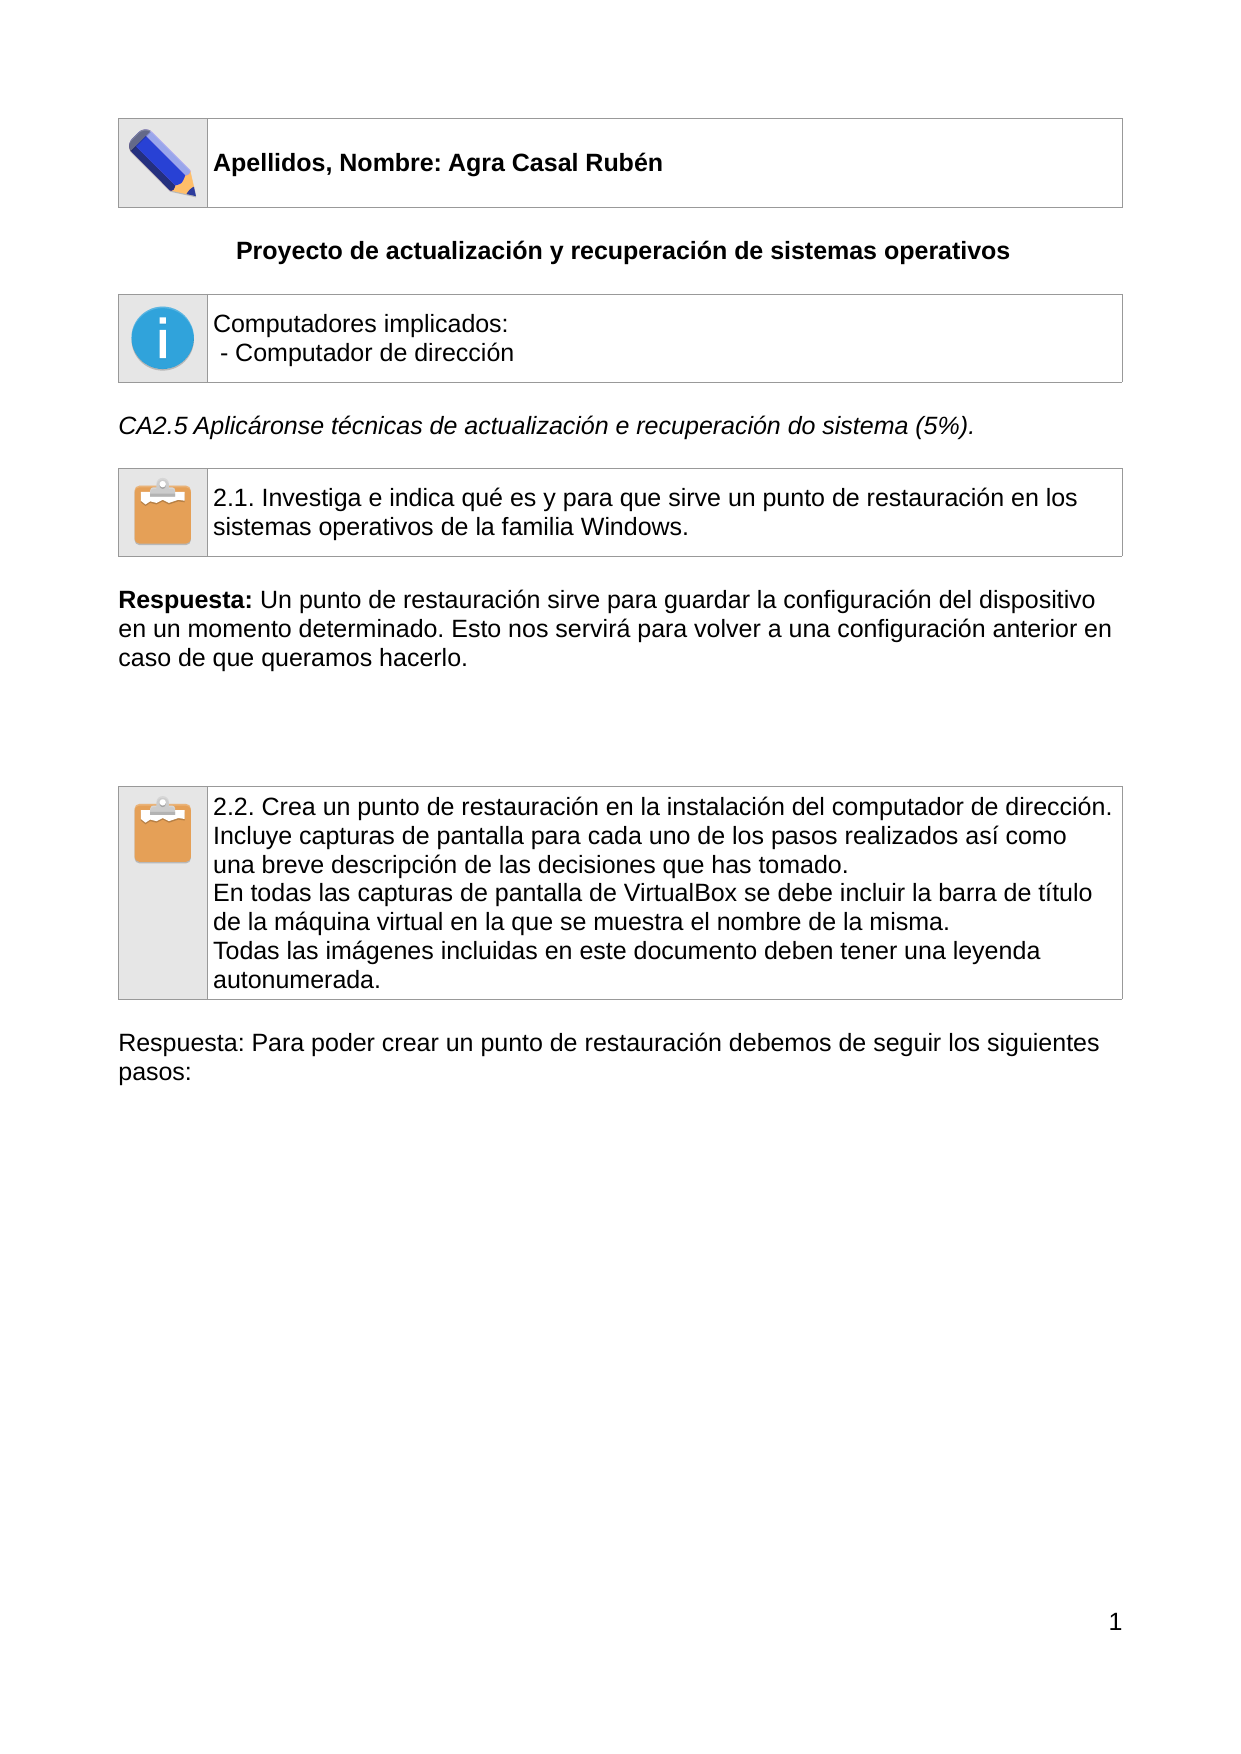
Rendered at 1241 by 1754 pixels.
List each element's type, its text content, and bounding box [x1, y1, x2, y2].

text Respuesta: Para poder crear un punto de restauración debemos de seguir los siguientes pasos: [118, 1028, 1122, 1086]
table_header 2.2. Crea un punto de restauración en la instalación del computador de dirección. Incluye capturas de pantalla para cada uno de los pasos realizados así como una breve descripción de las decisiones que has tomado. En todas las capturas de pantalla de VirtualBox se debe incluir la barra de título de la máquina virtual en la que se muestra el nombre de la misma. Todas las imágenes incluidas en este documento deben tener una leyenda autonumerada. [208, 787, 1122, 999]
table_header [119, 295, 207, 382]
text Respuesta: Un punto de restauración sirve para guardar la configuración del dispositivo en un momento determinado. Esto nos servirá para volver a una configuración anterior en caso de que queramos hacerlo. [118, 585, 1122, 671]
text CA2.5 Aplicáronse técnicas de actualización e recuperación do sistema (5%). [118, 411, 1122, 439]
table_header Computadores implicados: - Computador de dirección [208, 295, 1122, 382]
table_header [119, 119, 207, 207]
table_header [119, 787, 207, 999]
text Proyecto de actualización y recuperación de sistemas operativos [118, 236, 1122, 265]
table_header [119, 469, 207, 556]
table_header Apellidos, Nombre: Agra Casal Rubén [208, 119, 1122, 207]
table_header 2.1. Investiga e indica qué es y para que sirve un punto de restauración en los sistemas operativos de la familia Windows. [208, 469, 1122, 556]
